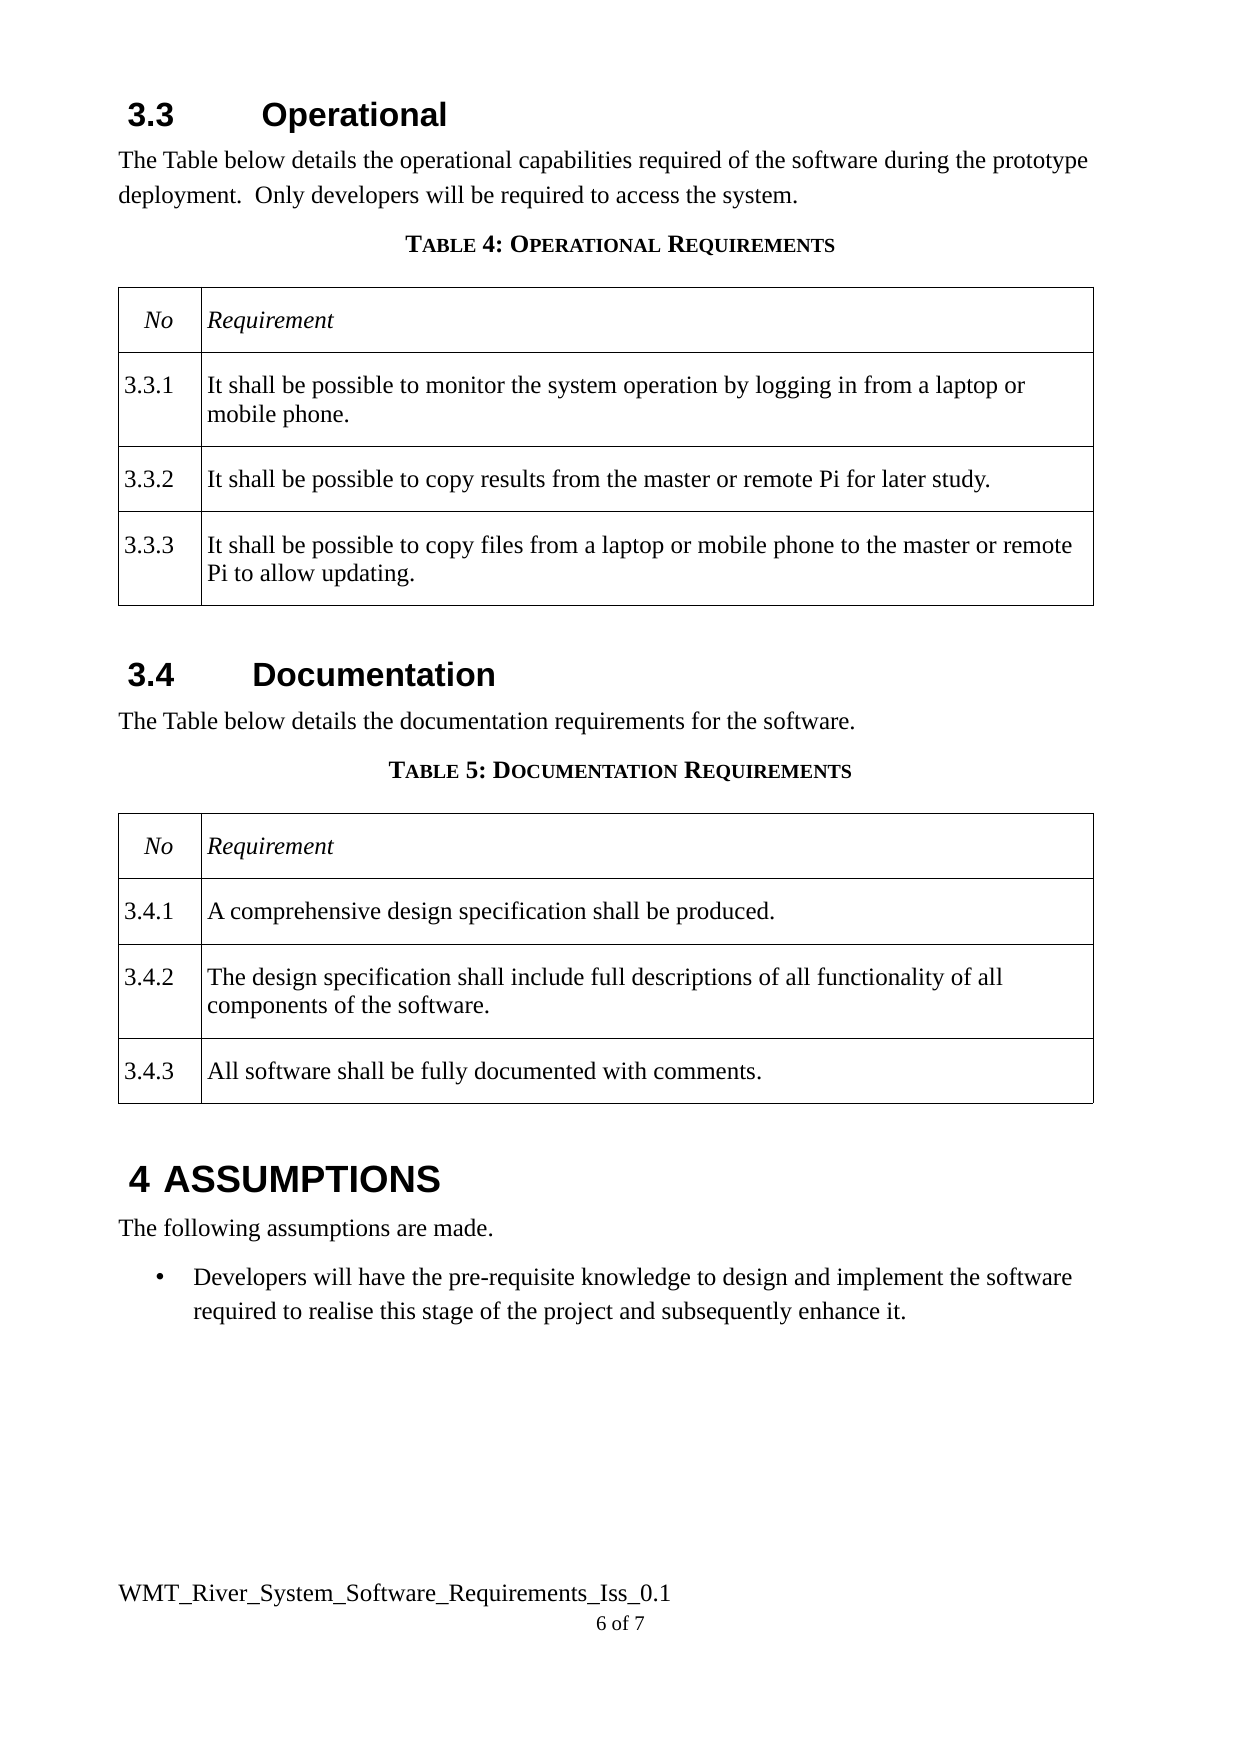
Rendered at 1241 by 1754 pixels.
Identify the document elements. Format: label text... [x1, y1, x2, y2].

text The Table below details the operational capabilities required of the software during the prototype deployment. Only developers will be required to access the system. [118, 146, 1122, 209]
table_cell The design specification shall include full descriptions of all functionality of all components of the software. [202, 945, 1093, 1037]
table_cell 3.4.2 [119, 945, 201, 1037]
text The following assumptions are made. [118, 1213, 1122, 1242]
table_header Requirement [202, 814, 1093, 878]
subtitle ASSUMPTIONS [118, 1157, 1122, 1200]
subtitle Documentation [118, 655, 1122, 694]
table_cell 3.3.2 [119, 447, 201, 511]
table_cell 3.3.3 [119, 512, 201, 605]
table_cell It shall be possible to copy results from the master or remote Pi for later study. [202, 447, 1093, 511]
table_header Requirement [202, 288, 1093, 352]
subtitle Table 5: Documentation Requirements [118, 755, 1122, 784]
subtitle Table 4: Operational Requirements [118, 229, 1122, 258]
table_header No [119, 814, 201, 878]
subtitle Operational [118, 94, 1122, 133]
table_cell 3.4.3 [119, 1039, 201, 1103]
table_header No [119, 288, 201, 352]
table_cell 3.3.1 [119, 353, 201, 446]
text The Table below details the documentation requirements for the software. [118, 706, 1122, 735]
table_cell It shall be possible to monitor the system operation by logging in from a laptop or mobile phone. [202, 353, 1093, 446]
table_cell 3.4.1 [119, 879, 201, 943]
list Developers will have the pre-requisite knowledge to design and implement the software required to realise this stage of the project and subsequently enhance it. [156, 1262, 1122, 1325]
table_cell A comprehensive design specification shall be produced. [202, 879, 1093, 943]
table_cell All software shall be fully documented with comments. [202, 1039, 1093, 1103]
table_cell It shall be possible to copy files from a laptop or mobile phone to the master or remote Pi to allow updating. [202, 512, 1093, 605]
